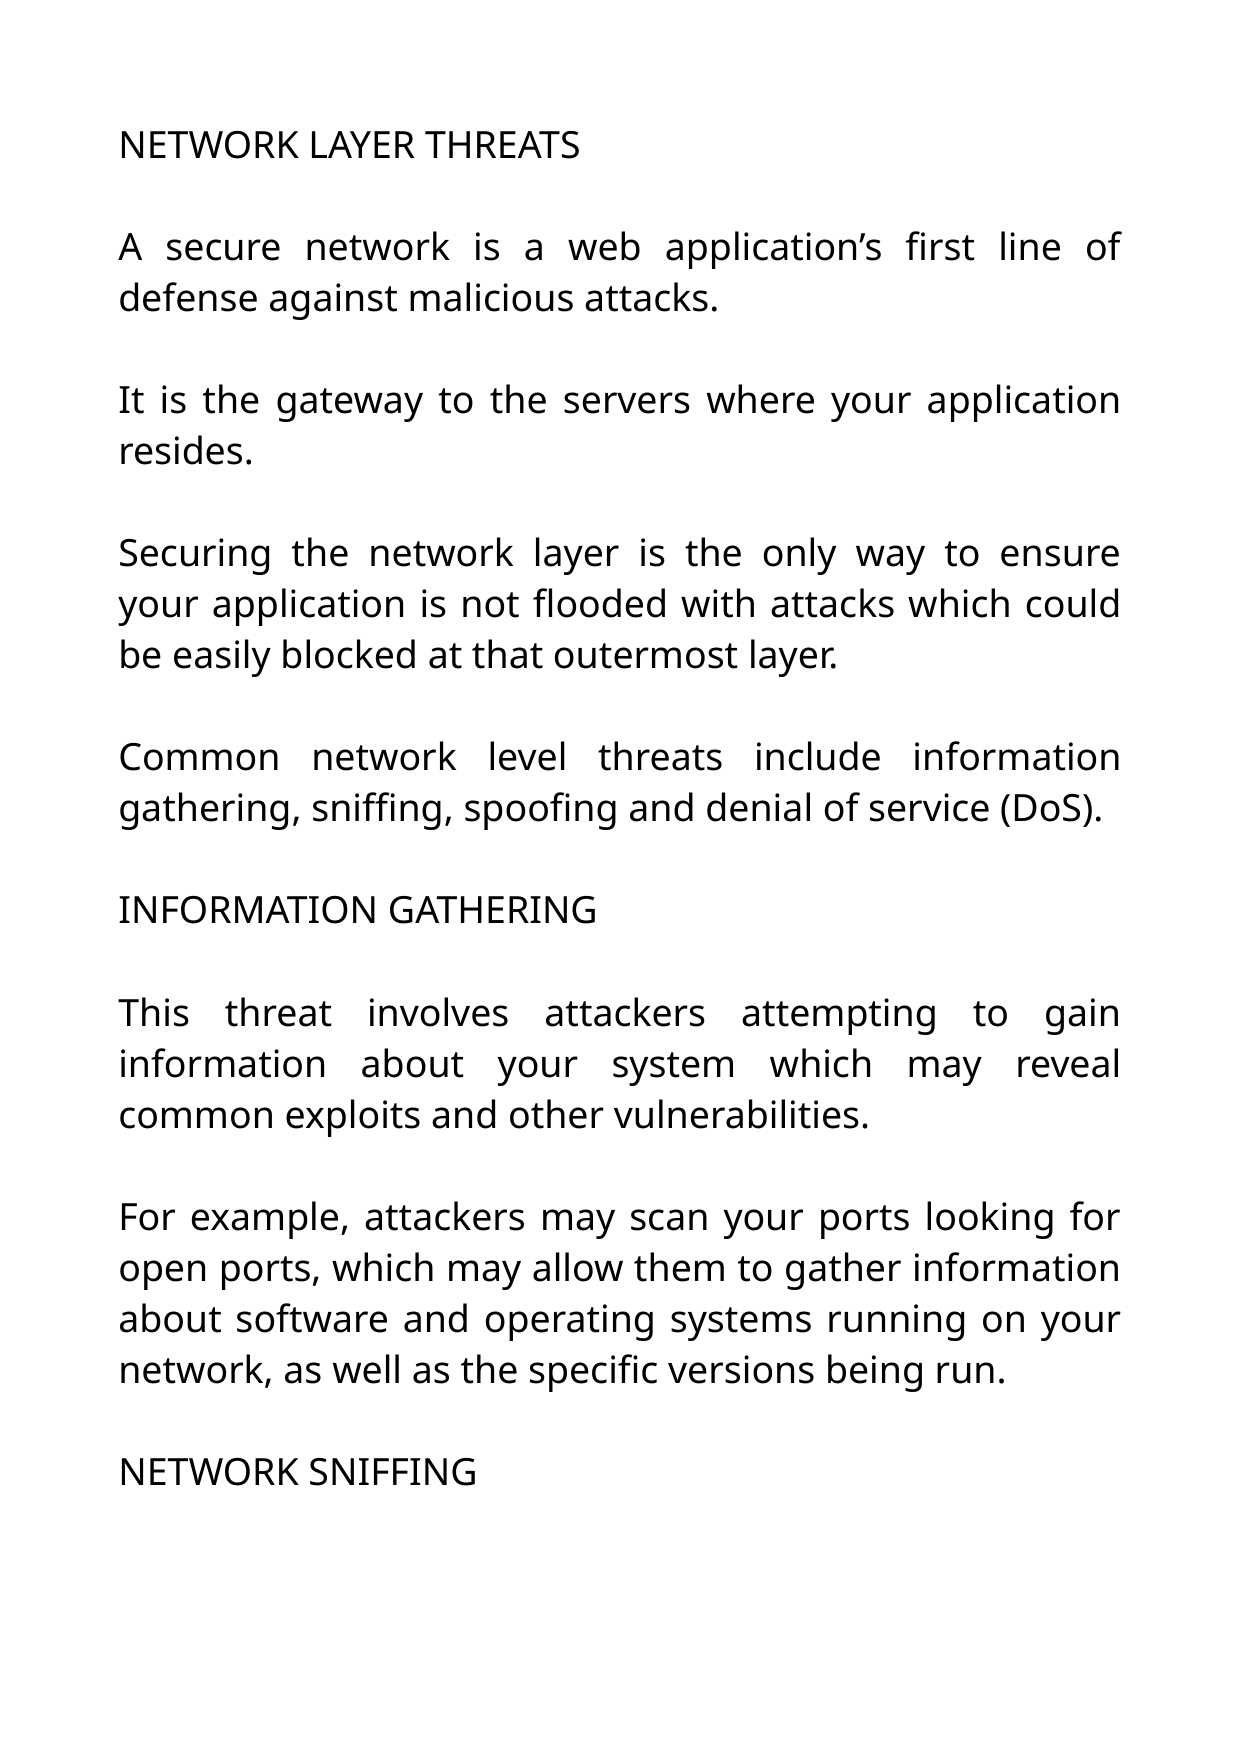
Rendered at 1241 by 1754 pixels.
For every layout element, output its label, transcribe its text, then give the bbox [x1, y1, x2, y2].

text For example, attackers may scan your ports looking for open ports, which may allow them to gather information about software and operating systems running on your network, as well as the specific versions being run. [118, 1190, 1122, 1394]
text INFORMATION GATHERING [118, 884, 1122, 935]
text It is the gateway to the servers where your application resides. [118, 373, 1122, 475]
text This threat involves attackers attempting to gain information about your system which may reveal common exploits and other vulnerabilities. [118, 986, 1122, 1139]
text A secure network is a web application’s first line of defense against malicious attacks. [118, 220, 1122, 322]
text NETWORK SNIFFING [118, 1445, 1122, 1496]
text Securing the network layer is the only way to ensure your application is not flooded with attacks which could be easily blocked at that outermost layer. [118, 526, 1122, 679]
text Common network level threats include information gathering, sniffing, spoofing and denial of service (DoS). [118, 731, 1122, 833]
text NETWORK LAYER THREATS [118, 118, 1122, 169]
